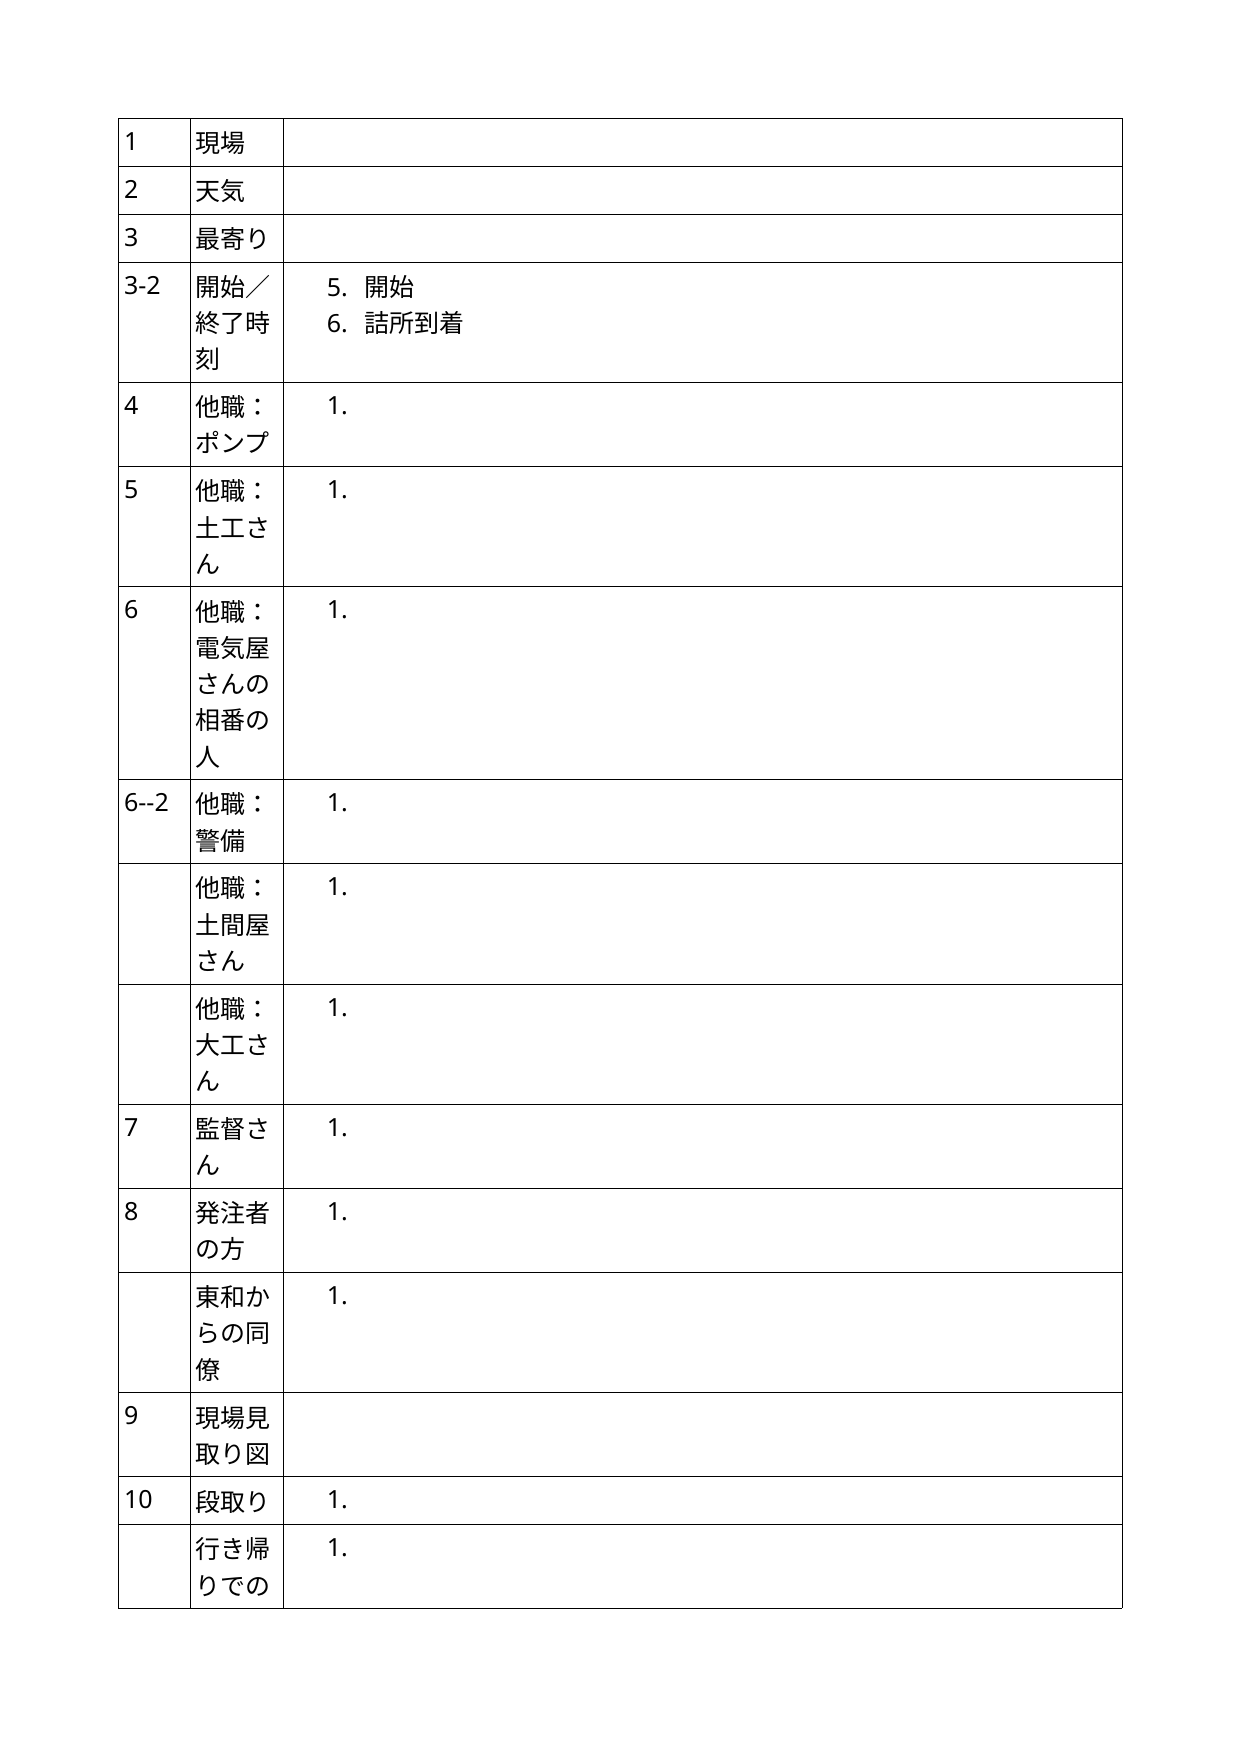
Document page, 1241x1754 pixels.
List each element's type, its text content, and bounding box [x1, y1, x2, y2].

table_cell 他職：電気屋さんの相番の人 [191, 587, 283, 779]
table_header 現場 [191, 119, 283, 166]
table_cell 他職：大工さん [191, 985, 283, 1104]
table_cell 7 [119, 1105, 190, 1188]
table_cell [284, 215, 1122, 262]
table_header 1 [119, 119, 190, 166]
table_cell [284, 587, 1122, 779]
table_cell 他職：ポンプ [191, 383, 283, 466]
table_cell 東和からの同僚 [191, 1273, 283, 1392]
table_cell [284, 467, 1122, 586]
table_cell [284, 383, 1122, 466]
table_cell 段取り [191, 1477, 283, 1524]
table_cell 最寄り [191, 215, 283, 262]
table_cell 4 [119, 383, 190, 466]
table_cell [284, 1105, 1122, 1188]
table_cell 3-2 [119, 263, 190, 382]
table_cell 5 [119, 467, 190, 586]
table_cell 監督さん [191, 1105, 283, 1188]
table_cell 他職：土工さん [191, 467, 283, 586]
table_cell 他職：土間屋さん [191, 864, 283, 983]
table_cell [119, 864, 190, 983]
table_cell [119, 1273, 190, 1392]
table_cell 10 [119, 1477, 190, 1524]
table_cell 行き帰りでの [191, 1525, 283, 1608]
table_cell 6--2 [119, 780, 190, 863]
table_cell [119, 985, 190, 1104]
table_cell 開始 詰所到着 [284, 263, 1122, 382]
table_cell [284, 1525, 1122, 1608]
table_cell [119, 1525, 190, 1608]
table_header [284, 119, 1122, 166]
table_cell 現場見取り図 [191, 1393, 283, 1476]
table_cell 開始／終了時刻 [191, 263, 283, 382]
table_cell 6 [119, 587, 190, 779]
table_cell [284, 1273, 1122, 1392]
table_cell [284, 1189, 1122, 1272]
table_cell [284, 167, 1122, 214]
table_cell 2 [119, 167, 190, 214]
table_cell 9 [119, 1393, 190, 1476]
table_cell [284, 1393, 1122, 1476]
table_cell 天気 [191, 167, 283, 214]
table_cell 3 [119, 215, 190, 262]
table_cell [284, 780, 1122, 863]
table_cell [284, 985, 1122, 1104]
table_cell 発注者の方 [191, 1189, 283, 1272]
table_cell 他職：警備 [191, 780, 283, 863]
table_cell [284, 1477, 1122, 1524]
table_cell 8 [119, 1189, 190, 1272]
table_cell [284, 864, 1122, 983]
